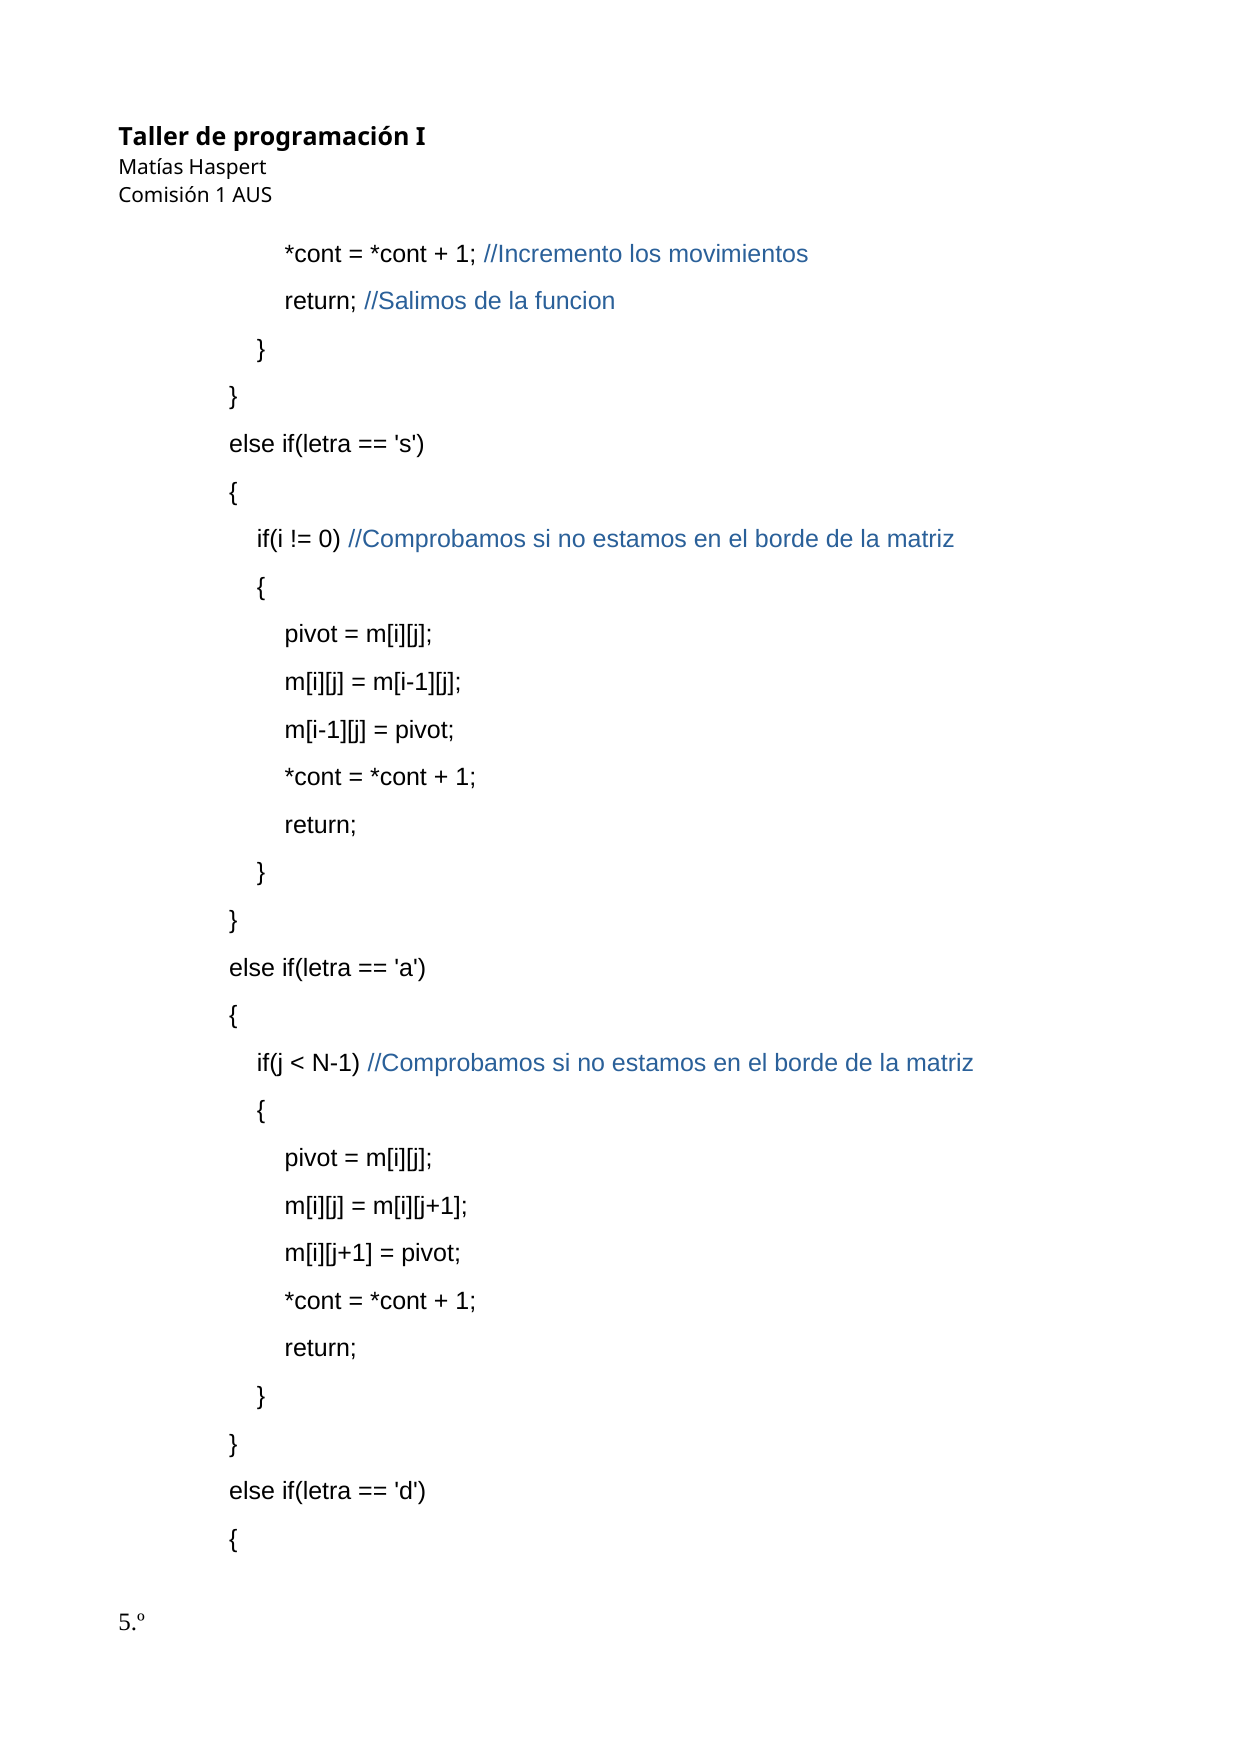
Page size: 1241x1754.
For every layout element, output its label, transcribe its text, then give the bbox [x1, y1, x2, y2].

text { [118, 1524, 1122, 1553]
text } [118, 1429, 1122, 1457]
text if(i != 0) //Comprobamos si no estamos en el borde de la matriz [118, 524, 1122, 553]
text { [118, 1095, 1122, 1124]
text m[i][j+1] = pivot; [118, 1238, 1122, 1267]
text { [118, 1000, 1122, 1029]
text { [118, 572, 1122, 601]
text *cont = *cont + 1; //Incremento los movimientos [118, 238, 1122, 267]
text } [118, 1381, 1122, 1410]
text else if(letra == 'd') [118, 1476, 1122, 1505]
text { [118, 477, 1122, 505]
text m[i][j] = m[i][j+1]; [118, 1191, 1122, 1219]
text m[i-1][j] = pivot; [118, 714, 1122, 743]
text pivot = m[i][j]; [118, 619, 1122, 648]
text } [118, 381, 1122, 410]
text pivot = m[i][j]; [118, 1143, 1122, 1172]
text else if(letra == 'a') [118, 953, 1122, 981]
text } [118, 905, 1122, 934]
text m[i][j] = m[i-1][j]; [118, 667, 1122, 696]
text } [118, 857, 1122, 886]
text if(j < N-1) //Comprobamos si no estamos en el borde de la matriz [118, 1048, 1122, 1077]
text else if(letra == 's') [118, 429, 1122, 458]
text return; [118, 810, 1122, 838]
text *cont = *cont + 1; [118, 1286, 1122, 1314]
text *cont = *cont + 1; [118, 762, 1122, 791]
text return; //Salimos de la funcion [118, 286, 1122, 315]
text } [118, 334, 1122, 362]
text return; [118, 1333, 1122, 1362]
